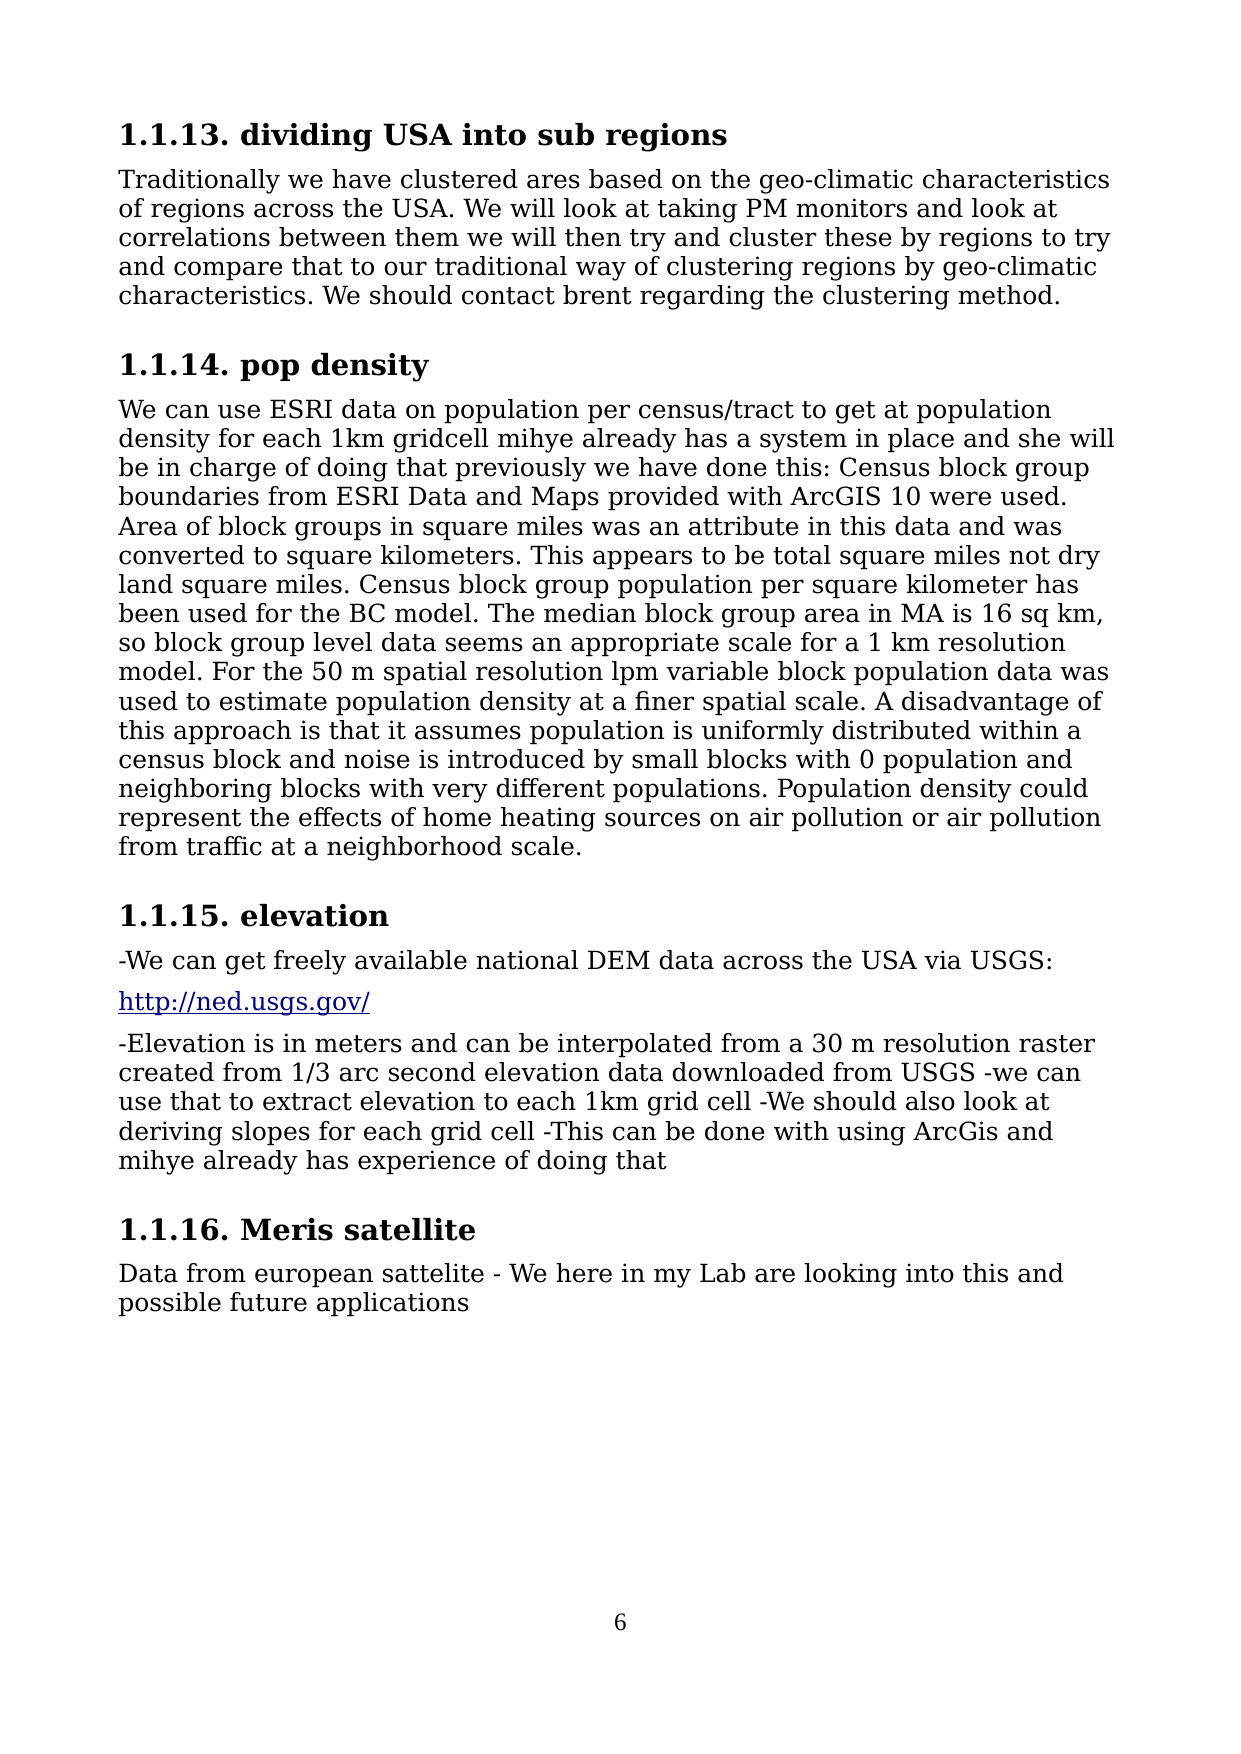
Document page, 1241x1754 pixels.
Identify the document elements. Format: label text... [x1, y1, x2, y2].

subtitle pop density [118, 348, 1122, 382]
text Traditionally we have clustered ares based on the geo-climatic characteristics of regions across the USA. We will look at taking PM monitors and look at correlations between them we will then try and cluster these by regions to try and compare that to our traditional way of clustering regions by geo-climatic characteristics. We should contact brent regarding the clustering method. [118, 165, 1122, 311]
text Data from european sattelite - We here in my Lab are looking into this and possible future applications [118, 1259, 1122, 1318]
text -Elevation is in meters and can be interpolated from a 30 m resolution raster created from 1/3 arc second elevation data downloaded from USGS -we can use that to extract elevation to each 1km grid cell -We should also look at deriving slopes for each grid cell -This can be done with using ArcGis and mihye already has experience of doing that [118, 1029, 1122, 1175]
text http://ned.usgs.gov/ [118, 988, 1122, 1017]
subtitle elevation [118, 899, 1122, 933]
text We can use ESRI data on population per census/tract to get at population density for each 1km gridcell mihye already has a system in place and she will be in charge of doing that previously we have done this: Census block group boundaries from ESRI Data and Maps provided with ArcGIS 10 were used. Area of block groups in square miles was an attribute in this data and was converted to square kilometers. This appears to be total square miles not dry land square miles. Census block group population per square kilometer has been used for the BC model. The median block group area in MA is 16 sq km, so block group level data seems an appropriate scale for a 1 km resolution model. For the 50 m spatial resolution lpm variable block population data was used to estimate population density at a finer spatial scale. A disadvantage of this approach is that it assumes population is uniformly distributed within a census block and noise is introduced by small blocks with 0 population and neighboring blocks with very different populations. Population density could represent the effects of home heating sources on air pollution or air pollution from traffic at a neighborhood scale. [118, 395, 1122, 862]
text -We can get freely available national DEM data across the USA via USGS: [118, 946, 1122, 975]
subtitle dividing USA into sub regions [118, 118, 1122, 152]
subtitle Meris satellite [118, 1213, 1122, 1247]
